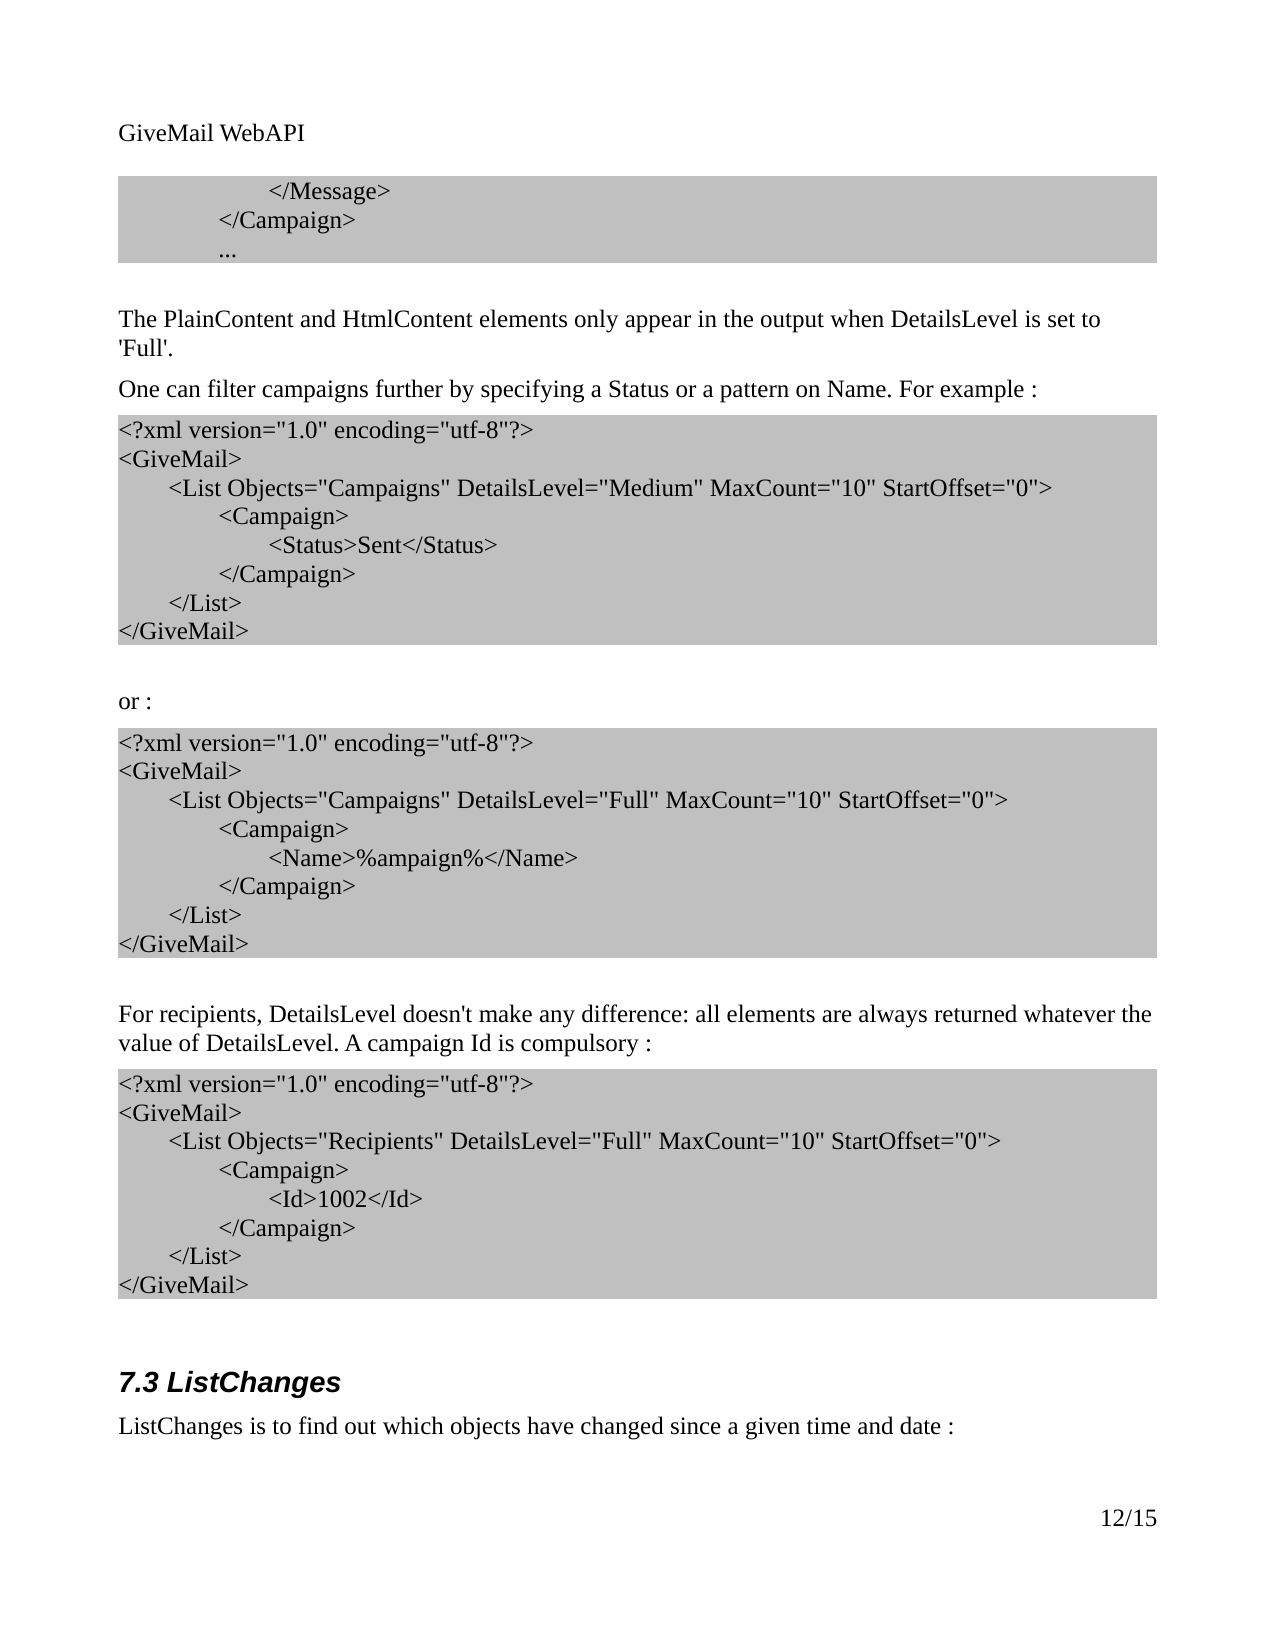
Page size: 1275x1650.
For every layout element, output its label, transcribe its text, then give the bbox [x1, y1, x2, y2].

text <Campaign> [118, 814, 1157, 843]
text </Campaign> [118, 871, 1157, 900]
text <List Objects="Campaigns" DetailsLevel="Medium" MaxCount="10" StartOffset="0"> [118, 473, 1157, 501]
text </Campaign> [118, 1213, 1157, 1241]
text <Status>Sent</Status> [118, 530, 1157, 559]
text </GiveMail> [118, 1270, 1157, 1299]
text <?xml version="1.0" encoding="utf-8"?> [118, 415, 1157, 444]
text <?xml version="1.0" encoding="utf-8"?> [118, 1069, 1157, 1098]
subtitle 7.3 ListChanges [118, 1365, 1157, 1399]
text </Campaign> [118, 205, 1157, 234]
text <List Objects="Recipients" DetailsLevel="Full" MaxCount="10" StartOffset="0"> [118, 1126, 1157, 1155]
text <Campaign> [118, 1155, 1157, 1184]
text ListChanges is to find out which objects have changed since a given time and date : [118, 1411, 1157, 1440]
text </List> [118, 1241, 1157, 1270]
text or : [118, 686, 1157, 715]
text One can filter campaigns further by specifying a Status or a pattern on Name. For example : [118, 374, 1157, 403]
text <Name>%ampaign%</Name> [118, 843, 1157, 871]
text </List> [118, 588, 1157, 616]
text <List Objects="Campaigns" DetailsLevel="Full" MaxCount="10" StartOffset="0"> [118, 785, 1157, 814]
text </Campaign> [118, 559, 1157, 588]
text <?xml version="1.0" encoding="utf-8"?> [118, 728, 1157, 756]
text <GiveMail> [118, 1098, 1157, 1126]
text </List> [118, 900, 1157, 929]
text <Campaign> [118, 501, 1157, 530]
text ... [118, 234, 1157, 263]
text <Id>1002</Id> [118, 1184, 1157, 1213]
text <GiveMail> [118, 444, 1157, 473]
text The PlainContent and HtmlContent elements only appear in the output when DetailsLevel is set to 'Full'. [118, 304, 1157, 361]
text <GiveMail> [118, 756, 1157, 785]
text </GiveMail> [118, 929, 1157, 958]
text </GiveMail> [118, 616, 1157, 645]
text For recipients, DetailsLevel doesn't make any difference: all elements are always returned whatever the value of DetailsLevel. A campaign Id is compulsory : [118, 999, 1157, 1056]
text </Message> [118, 176, 1157, 205]
